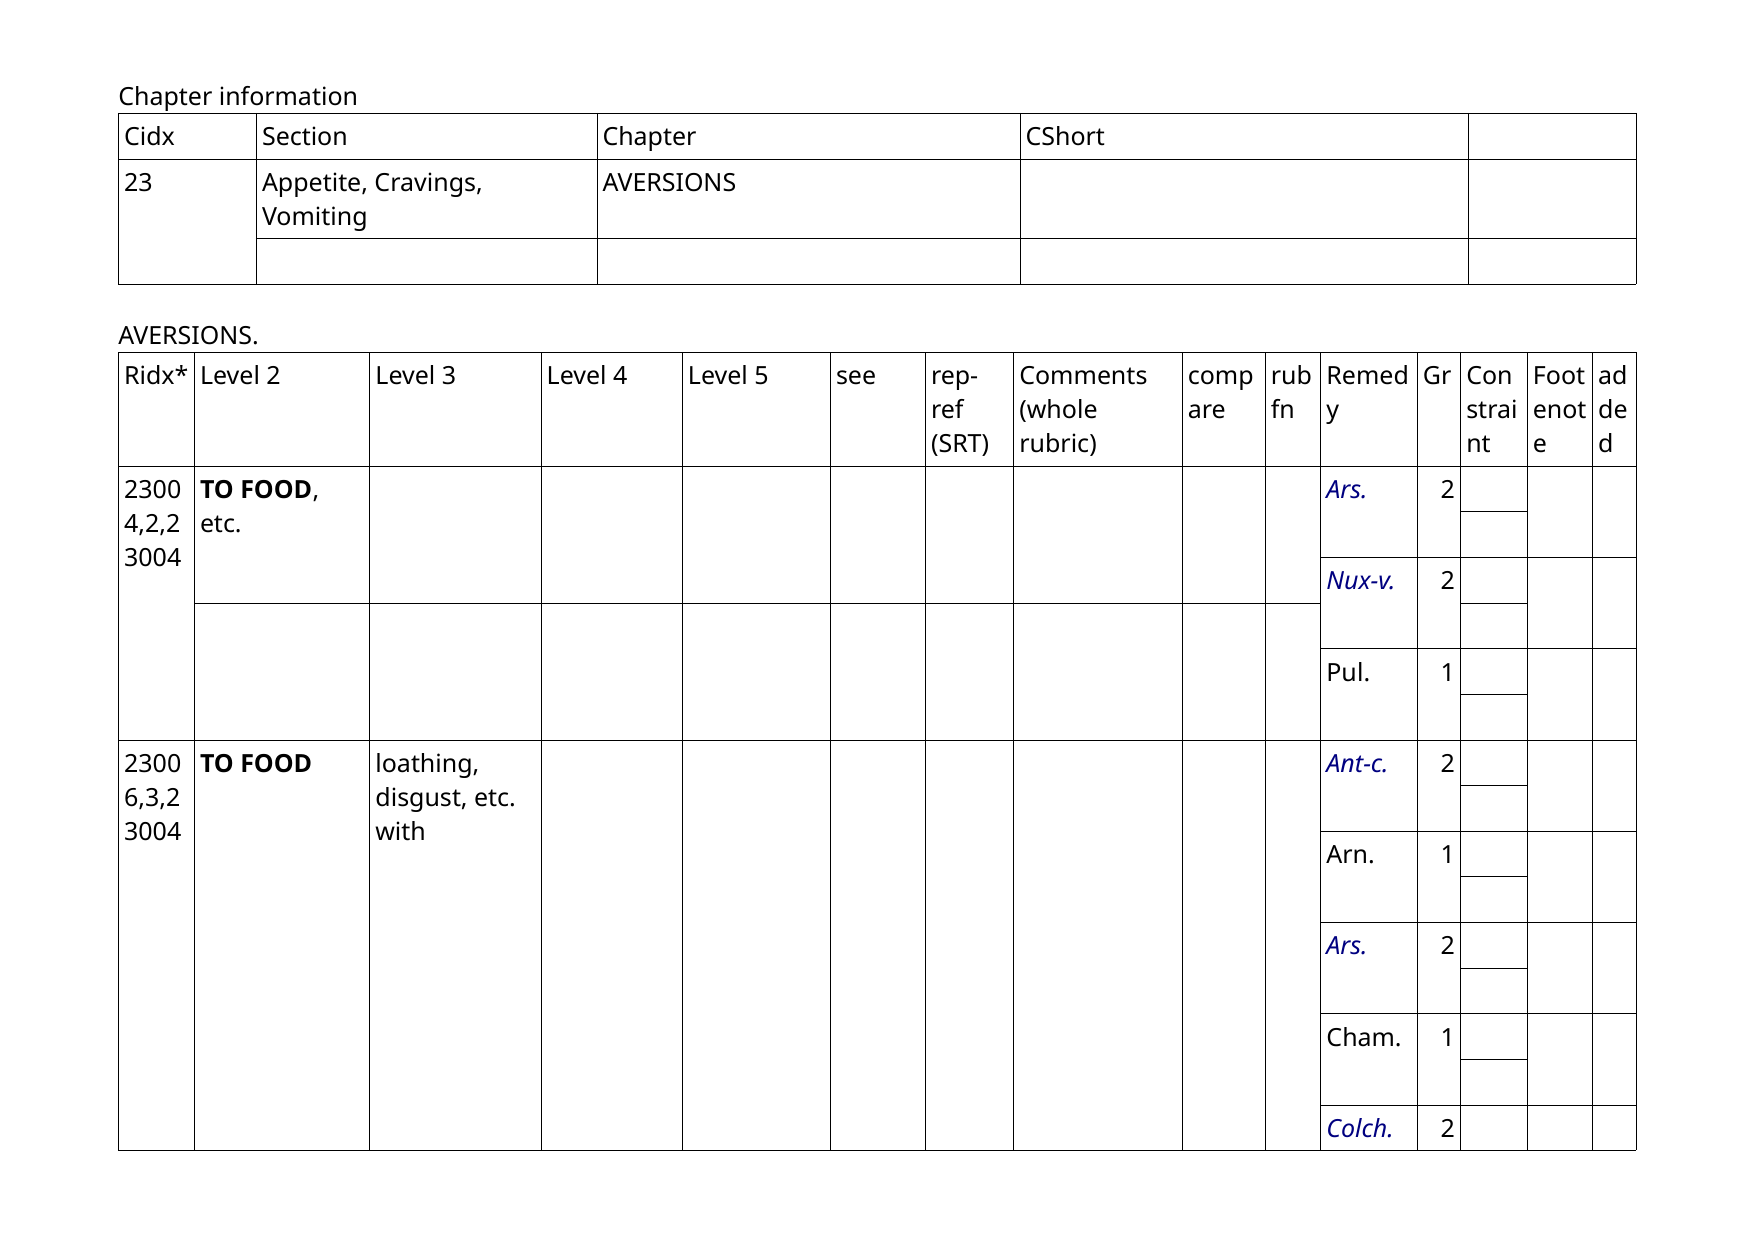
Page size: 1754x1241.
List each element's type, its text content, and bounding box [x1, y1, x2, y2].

table_cell [1461, 1060, 1527, 1104]
table_cell [1593, 741, 1636, 831]
table_cell 2 [1418, 558, 1460, 648]
table_cell [1461, 1014, 1527, 1059]
table_cell [1593, 832, 1636, 922]
table_header Section [257, 114, 597, 158]
table_cell Cham. [1321, 1014, 1417, 1104]
table_cell to food [195, 741, 369, 1150]
table_cell [542, 741, 682, 1150]
table_cell [831, 604, 925, 739]
table_cell [926, 741, 1013, 1150]
table_cell [1266, 604, 1320, 739]
table_cell [598, 239, 1020, 284]
table_cell [1461, 832, 1527, 876]
table_header CShort [1021, 114, 1468, 158]
table_cell [926, 604, 1013, 739]
table_cell [683, 741, 830, 1150]
table_header rep-ref (SRT) [926, 353, 1013, 466]
table_cell [370, 467, 541, 603]
table_cell 23004,2,23004 [119, 467, 194, 739]
table_cell 1 [1418, 649, 1460, 739]
table_cell [1528, 467, 1592, 557]
table_header [1469, 114, 1636, 158]
table_cell 2 [1418, 741, 1460, 831]
table_cell [1528, 923, 1592, 1013]
table_cell [926, 467, 1013, 603]
table_header Level 2 [195, 353, 369, 466]
table_cell [195, 604, 369, 739]
table_cell AVERSIONS [598, 160, 1020, 238]
table_cell [1461, 969, 1527, 1013]
table_header Chapter [598, 114, 1020, 158]
table_cell [1528, 832, 1592, 922]
table_cell 23006,3,23004 [119, 741, 194, 1150]
table_header Ridx* [119, 353, 194, 466]
table_cell [542, 467, 682, 603]
table_cell 1 [1418, 832, 1460, 922]
table_cell [1528, 649, 1592, 739]
table_cell [370, 604, 541, 739]
table_cell to food, etc. [195, 467, 369, 603]
table_cell [1528, 558, 1592, 648]
table_cell [1014, 604, 1182, 739]
table_cell [542, 604, 682, 739]
table_cell [1461, 512, 1527, 557]
table_header Level 3 [370, 353, 541, 466]
table_header Constraint [1461, 353, 1527, 466]
table_cell 1 [1418, 1014, 1460, 1104]
table_header Comments (whole rubric) [1014, 353, 1182, 466]
table_cell [1593, 923, 1636, 1013]
table_cell [1593, 558, 1636, 648]
table_cell [1593, 1014, 1636, 1104]
table_cell [1528, 1014, 1592, 1104]
table_cell [1593, 1106, 1636, 1150]
table_header Footenote [1528, 353, 1592, 466]
table_cell [1266, 741, 1320, 1150]
table_header Gr [1418, 353, 1460, 466]
table_cell [1461, 741, 1527, 785]
table_cell Appetite, Cravings, Vomiting [257, 160, 597, 238]
table_cell [1461, 1106, 1527, 1150]
table_cell [683, 604, 830, 739]
table_cell [1469, 160, 1636, 238]
table_cell [1461, 877, 1527, 922]
table_cell [1461, 467, 1527, 511]
table_cell [1266, 467, 1320, 603]
table_header Cidx [119, 114, 256, 158]
table_cell [1461, 786, 1527, 831]
table_cell 2 [1418, 467, 1460, 557]
table_cell [1528, 741, 1592, 831]
table_cell Nux-v. [1321, 558, 1417, 648]
table_header see [831, 353, 925, 466]
text AVERSIONS. [118, 318, 1636, 352]
table_cell [831, 741, 925, 1150]
table_cell Ant-c. [1321, 741, 1417, 831]
table_cell [1021, 239, 1468, 284]
table_cell [1461, 649, 1527, 694]
table_header compare [1183, 353, 1265, 466]
table_cell [1461, 604, 1527, 648]
table_cell [1183, 604, 1265, 739]
table_cell Ars. [1321, 923, 1417, 1013]
table_cell [683, 467, 830, 603]
table_header Level 5 [683, 353, 830, 466]
table_cell [1528, 1106, 1592, 1150]
table_cell [831, 467, 925, 603]
table_cell [1183, 741, 1265, 1150]
table_header rub fn [1266, 353, 1320, 466]
table_cell Ars. [1321, 467, 1417, 557]
table_cell Arn. [1321, 832, 1417, 922]
table_cell [1461, 558, 1527, 603]
table_cell [1461, 695, 1527, 739]
table_cell [1014, 741, 1182, 1150]
text Chapter information [118, 79, 1636, 113]
table_cell [1461, 923, 1527, 968]
table_cell 2 [1418, 923, 1460, 1013]
table_cell loathing, disgust, etc. with [370, 741, 541, 1150]
table_cell [1021, 160, 1468, 238]
table_cell [1593, 649, 1636, 739]
table_cell [1014, 467, 1182, 603]
table_cell [1469, 239, 1636, 284]
table_header Remedy [1321, 353, 1417, 466]
table_cell [1593, 467, 1636, 557]
table_cell [1183, 467, 1265, 603]
table_cell Colch. [1321, 1106, 1417, 1150]
table_cell 2 [1418, 1106, 1460, 1150]
table_cell Pul. [1321, 649, 1417, 739]
table_cell [257, 239, 597, 284]
table_header Level 4 [542, 353, 682, 466]
table_header added [1593, 353, 1636, 466]
table_cell 23 [119, 160, 256, 284]
